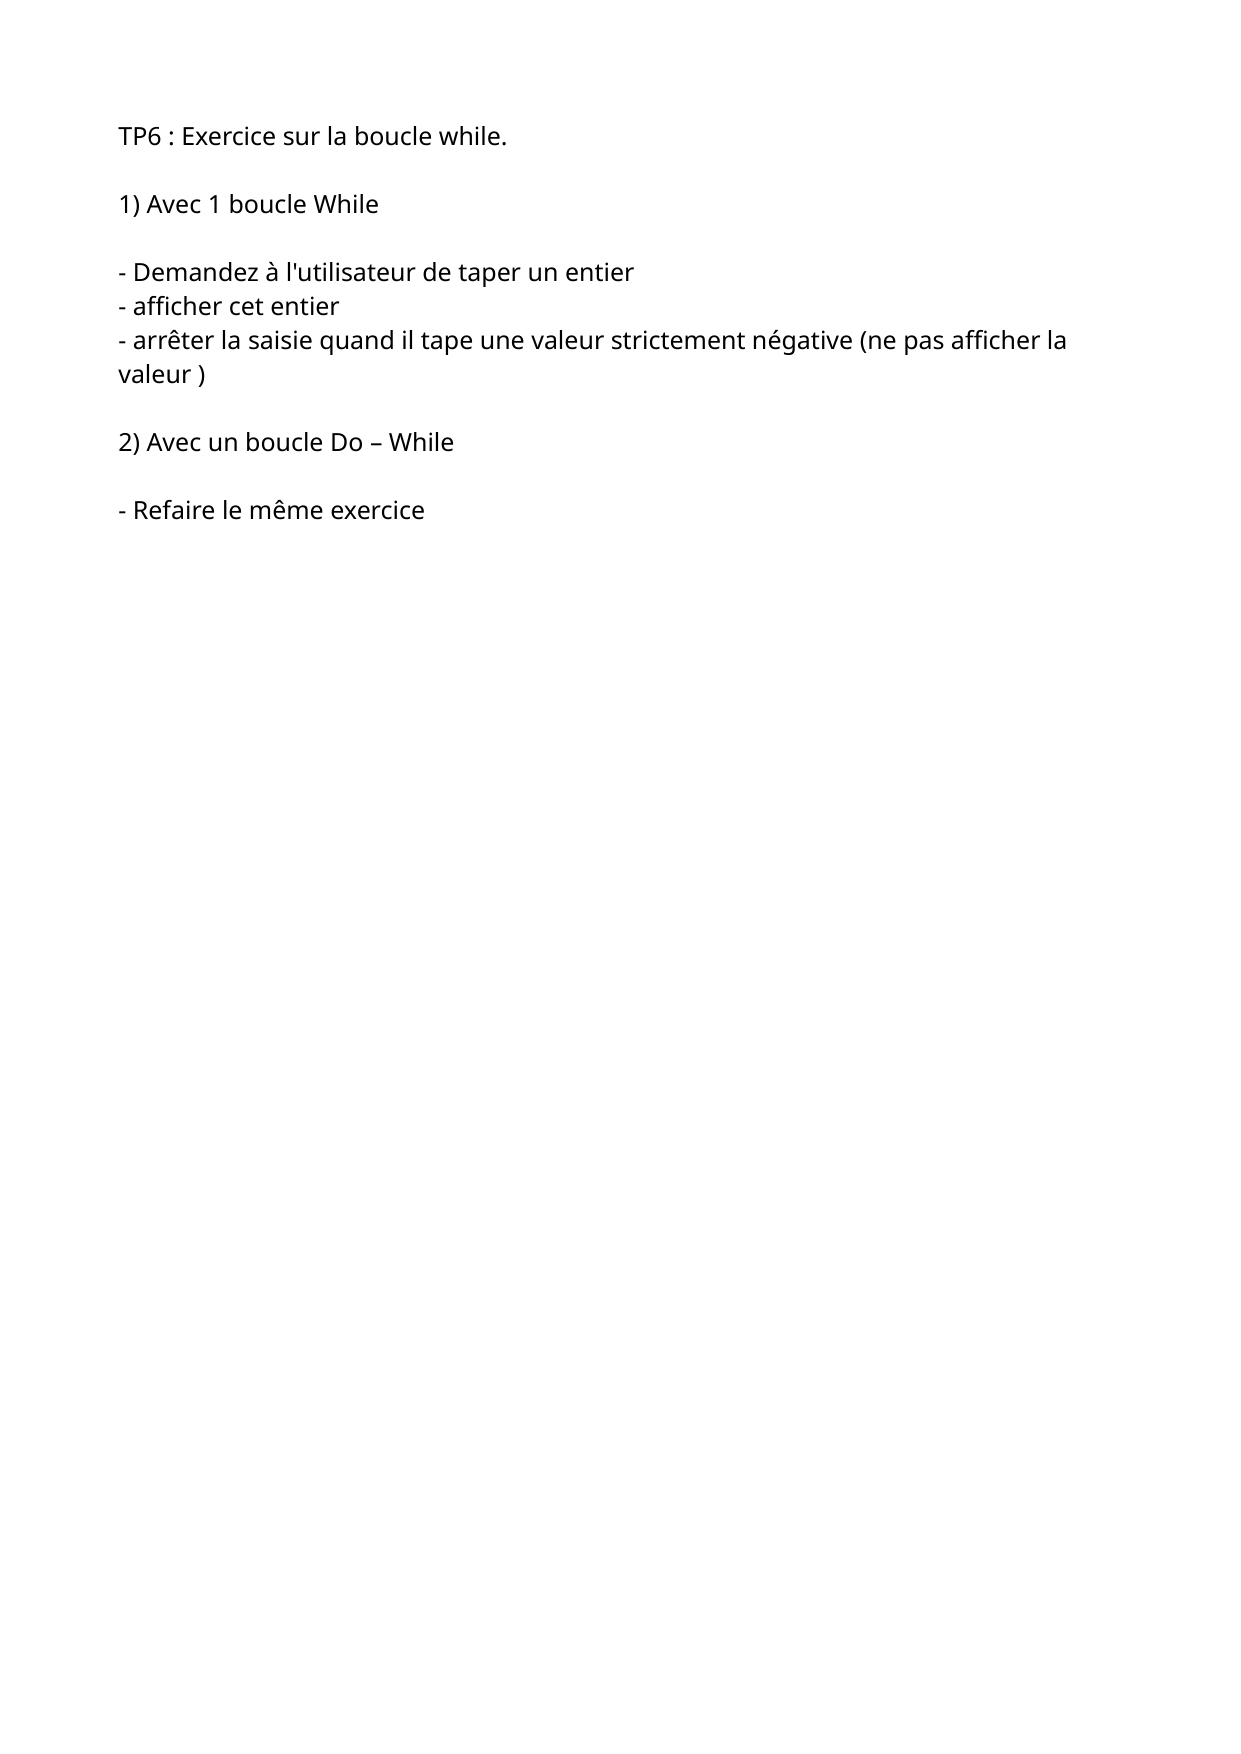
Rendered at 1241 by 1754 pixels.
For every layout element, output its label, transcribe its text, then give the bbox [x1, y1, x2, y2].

text - arrêter la saisie quand il tape une valeur strictement négative (ne pas afficher la valeur ) [118, 322, 1122, 391]
text 2) Avec un boucle Do – While [118, 425, 1122, 459]
text - Refaire le même exercice [118, 493, 1122, 527]
text 1) Avec 1 boucle While [118, 186, 1122, 220]
text TP6 : Exercice sur la boucle while. [118, 118, 1122, 152]
text - afficher cet entier [118, 288, 1122, 322]
text - Demandez à l'utilisateur de taper un entier [118, 254, 1122, 288]
